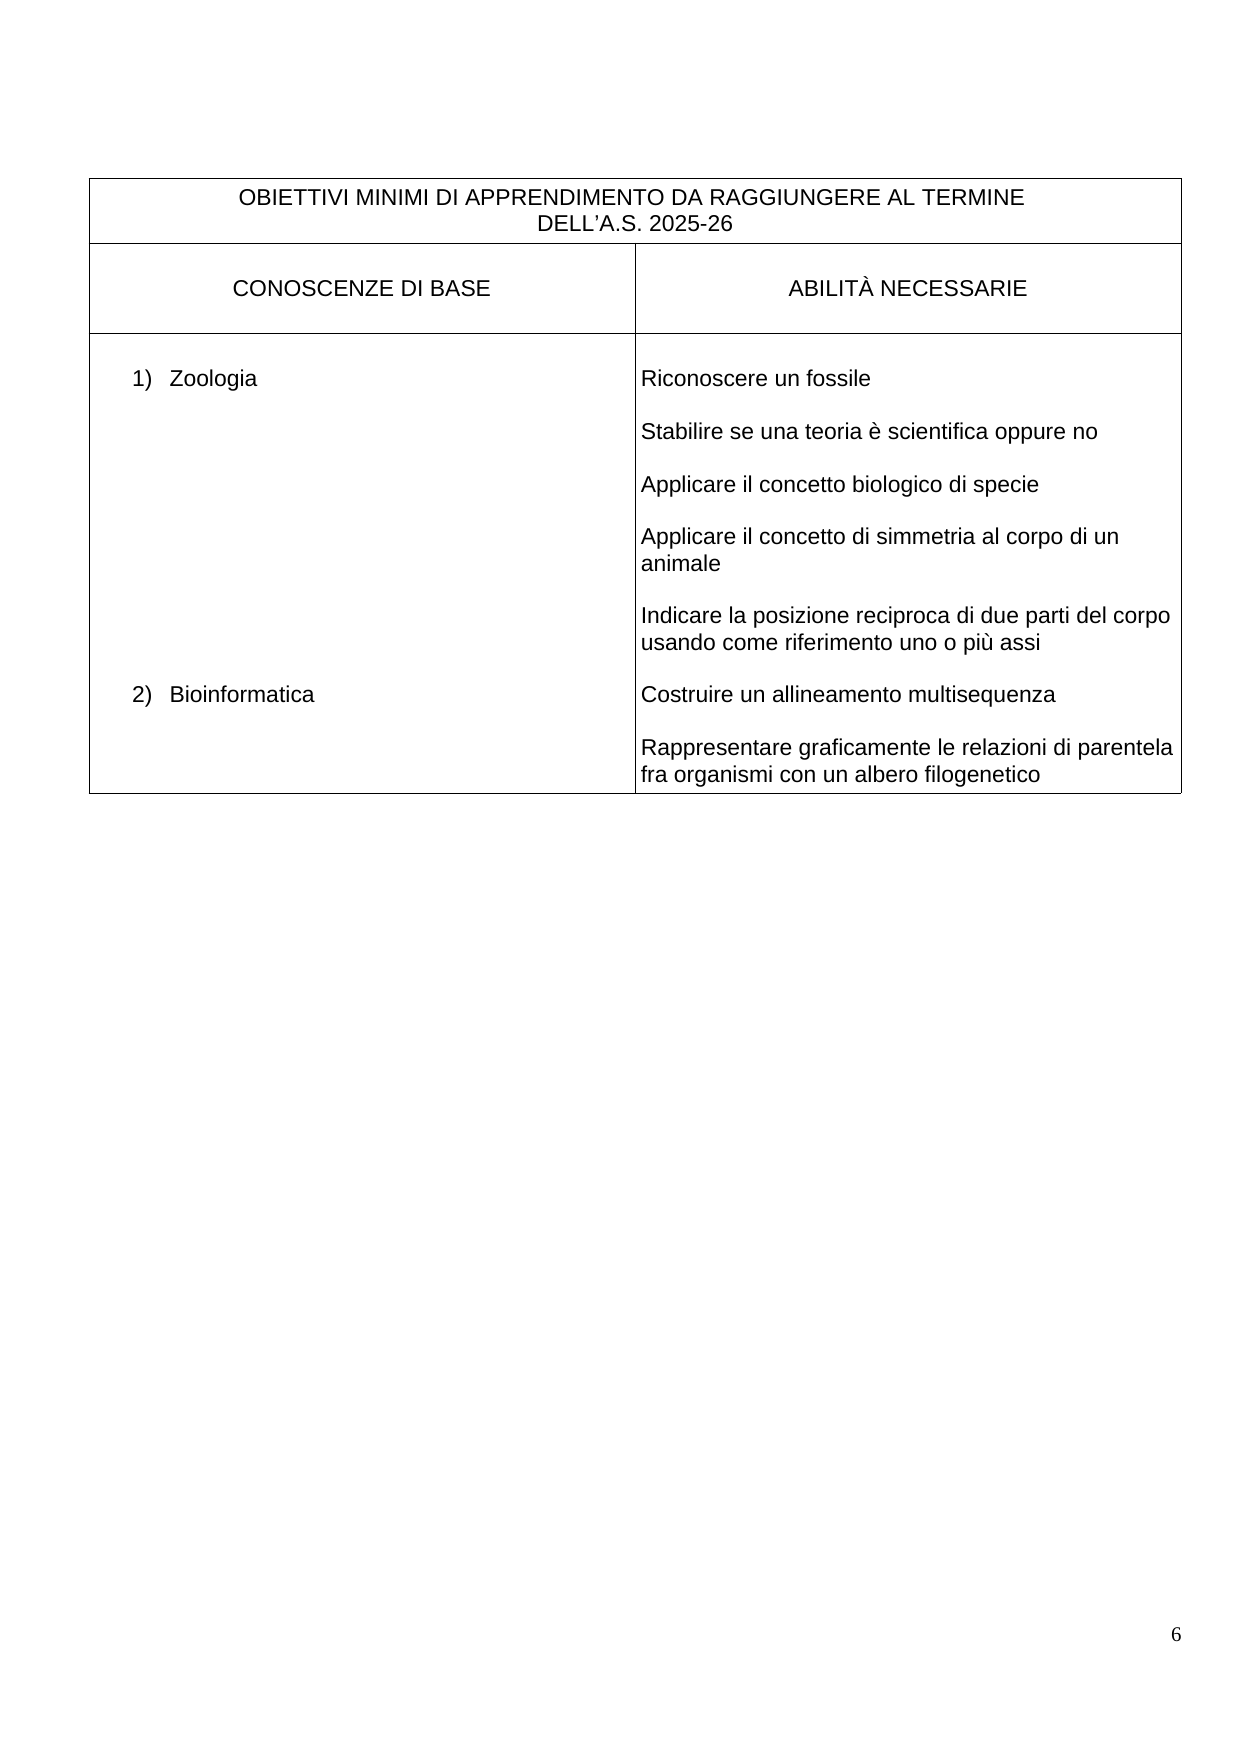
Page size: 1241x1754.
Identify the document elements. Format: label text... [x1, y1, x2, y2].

table_cell Zoologia Bioinformatica [90, 334, 635, 793]
table_cell ABILITÀ NECESSARIE [636, 244, 1181, 333]
table_header OBIETTIVI MINIMI DI APPRENDIMENTO DA RAGGIUNGERE AL TERMINE DELL’A.S. 2025-26 [90, 179, 1181, 242]
table_cell Riconoscere un fossile Stabilire se una teoria è scientifica oppure no Applicare il concetto biologico di specie Applicare il concetto di simmetria al corpo di un animale Indicare la posizione reciproca di due parti del corpo usando come riferimento uno o più assi Costruire un allineamento multisequenza Rappresentare graficamente le relazioni di parentela fra organismi con un albero filogenetico [636, 334, 1181, 793]
table_cell CONOSCENZE DI BASE [90, 244, 635, 333]
